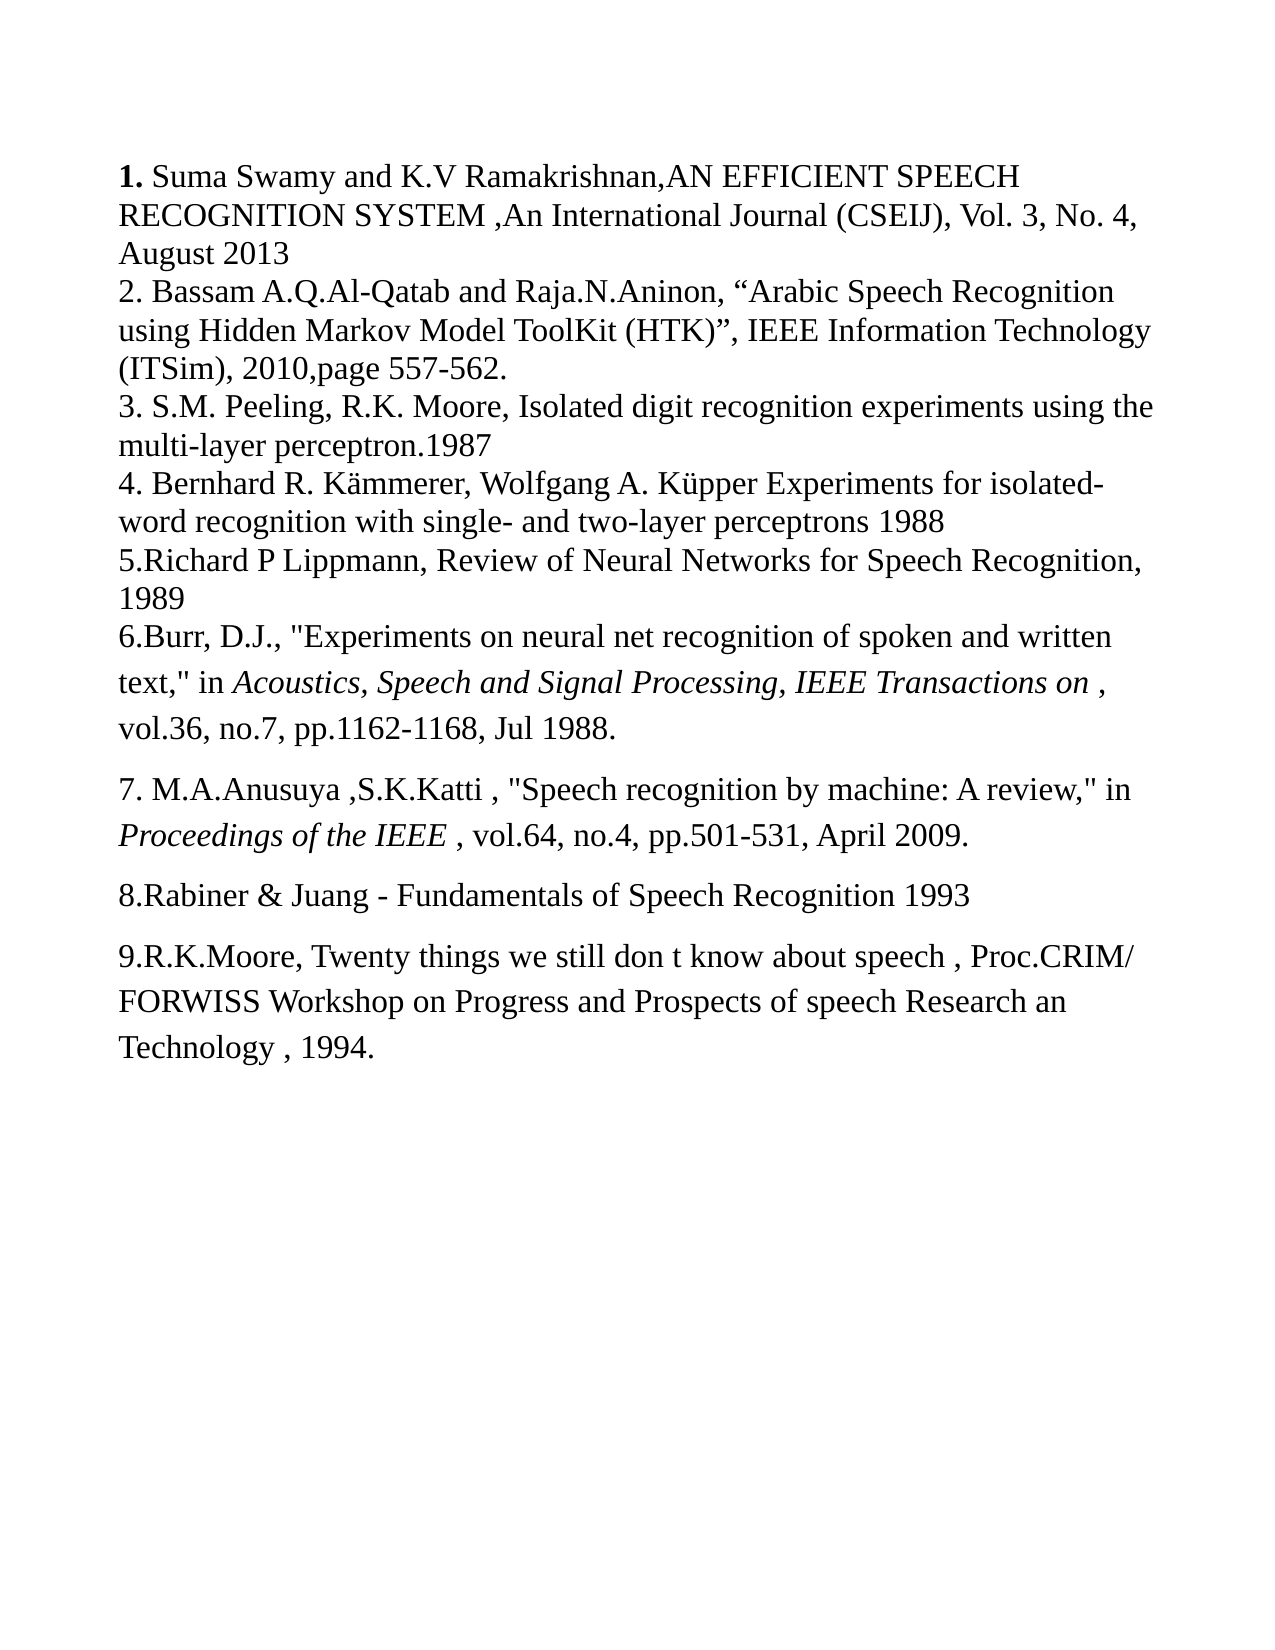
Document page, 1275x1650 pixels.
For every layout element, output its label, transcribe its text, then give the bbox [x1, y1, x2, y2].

text 5.Richard P Lippmann, Review of Neural Networks for Speech Recognition, 1989 [118, 540, 1157, 616]
text 1. Suma Swamy and K.V Ramakrishnan,AN EFFICIENT SPEECH RECOGNITION SYSTEM ,An International Journal (CSEIJ), Vol. 3, No. 4, August 2013 [118, 156, 1157, 271]
text 9.R.K.Moore, Twenty things we still don t know about speech , Proc.CRIM/ FORWISS Workshop on Progress and Prospects of speech Research an Technology , 1994. [118, 936, 1157, 1066]
text 7. M.A.Anusuya ,S.K.Katti , "Speech recognition by machine: A review," in Proceedings of the IEEE , vol.64, no.4, pp.501-531, April 2009. [118, 769, 1157, 853]
text 3. S.M. Peeling, R.K. Moore, Isolated digit recognition experiments using the multi-layer perceptron.1987 [118, 386, 1157, 463]
text 2. Bassam A.Q.Al-Qatab and Raja.N.Aninon, “Arabic Speech Recognition using Hidden Markov Model ToolKit (HTK)”, IEEE Information Technology (ITSim), 2010,page 557-562. [118, 271, 1157, 386]
text 4. Bernhard R. Kämmerer, Wolfgang A. Küpper Experiments for isolated-word recognition with single- and two-layer perceptrons 1988 [118, 463, 1157, 540]
text 8.Rabiner & Juang - Fundamentals of Speech Recognition 1993 [118, 875, 1157, 914]
text 6.Burr, D.J., "Experiments on neural net recognition of spoken and written text," in Acoustics, Speech and Signal Processing, IEEE Transactions on , vol.36, no.7, pp.1162-1168, Jul 1988. [118, 616, 1157, 747]
